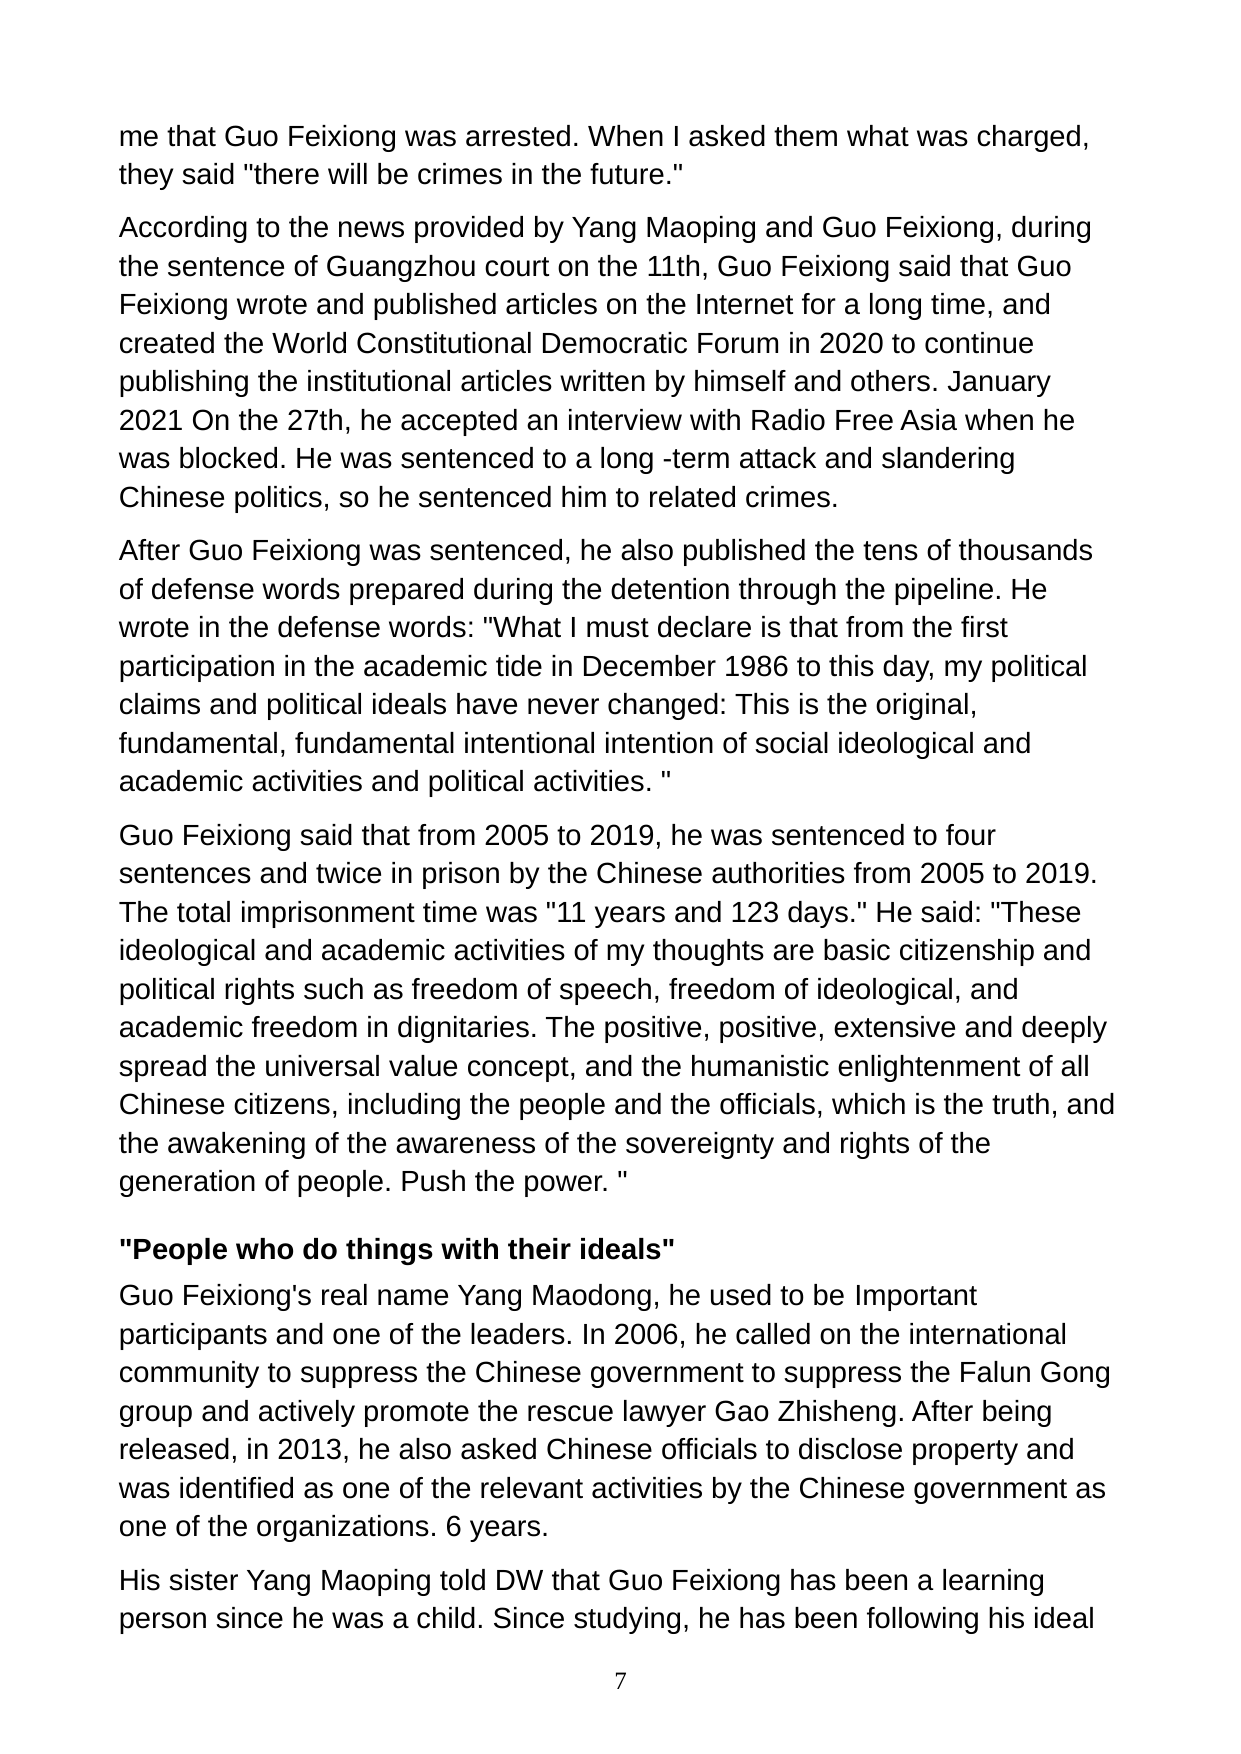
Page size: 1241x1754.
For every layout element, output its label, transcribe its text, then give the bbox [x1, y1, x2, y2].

text Guo Feixiong said that from 2005 to 2019, he was sentenced to four sentences and twice in prison by the Chinese authorities from 2005 to 2019. The total imprisonment time was "11 years and 123 days." He said: "These ideological and academic activities of my thoughts are basic citizenship and political rights such as freedom of speech, freedom of ideological, and academic freedom in dignitaries. The positive, positive, extensive and deeply spread the universal value concept, and the humanistic enlightenment of all Chinese citizens, including the people and the officials, which is the truth, and the awakening of the awareness of the sovereignty and rights of the generation of people. Push the power. " [118, 817, 1122, 1198]
text According to the news provided by Yang Maoping and Guo Feixiong, during the sentence of Guangzhou court on the 11th, Guo Feixiong said that Guo Feixiong wrote and published articles on the Internet for a long time, and created the World Constitutional Democratic Forum in 2020 to continue publishing the institutional articles written by himself and others. January 2021 On the 27th, he accepted an interview with Radio Free Asia when he was blocked. He was sentenced to a long -term attack and slandering Chinese politics, so he sentenced him to related crimes. [118, 210, 1122, 513]
subtitle "People who do things with their ideals" [118, 1232, 1122, 1266]
text Guo Feixiong's real name Yang Maodong, he used to be Important participants and one of the leaders. In 2006, he called on the international community to suppress the Chinese government to suppress the Falun Gong group and actively promote the rescue lawyer Gao Zhisheng. After being released, in 2013, he also asked Chinese officials to disclose property and was identified as one of the relevant activities by the Chinese government as one of the organizations. 6 years. [118, 1278, 1122, 1543]
text After Guo Feixiong was sentenced, he also published the tens of thousands of defense words prepared during the detention through the pipeline. He wrote in the defense words: "What I must declare is that from the first participation in the academic tide in December 1986 to this day, my political claims and political ideals have never changed: This is the original, fundamental, fundamental intentional intention of social ideological and academic activities and political activities. " [118, 533, 1122, 798]
text His sister Yang Maoping told DW that Guo Feixiong has been a learning person since he was a child. Since studying, he has been following his ideal [118, 1562, 1122, 1634]
text me that Guo Feixiong was arrested. When I asked them what was charged, they said "there will be crimes in the future." [118, 118, 1122, 191]
